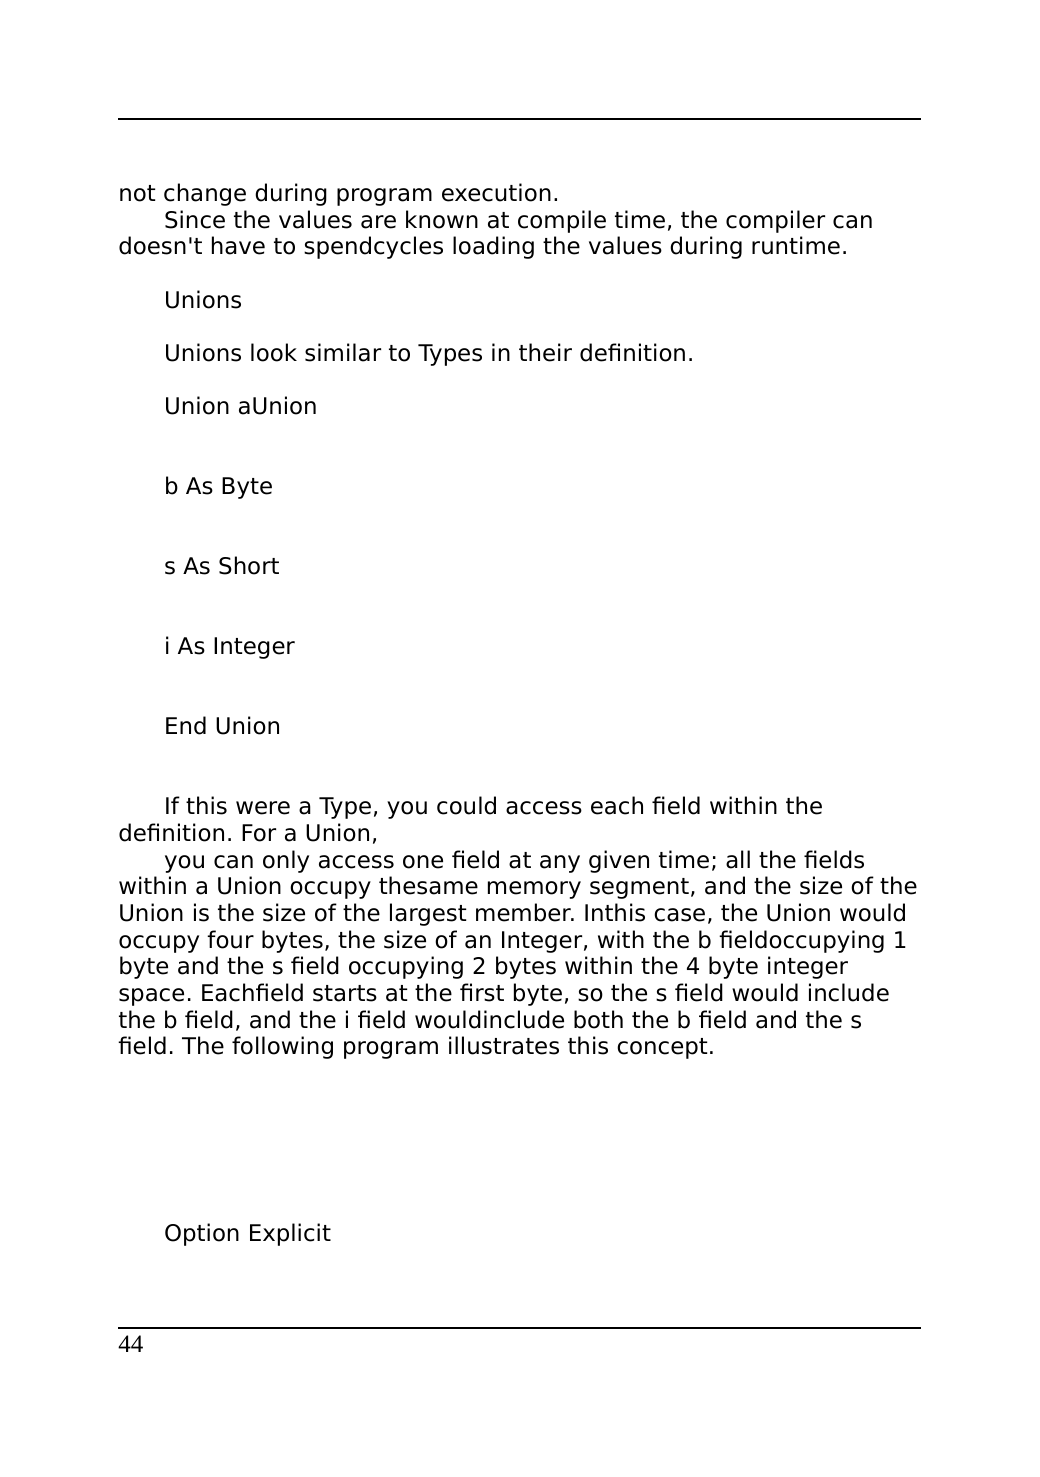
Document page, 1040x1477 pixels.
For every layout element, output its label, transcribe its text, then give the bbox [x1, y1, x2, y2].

text Since the values are known at compile time, the compiler can doesn't have to spendcycles loading the values during runtime. [118, 207, 921, 260]
text you can only access one field at any given time; all the fields within a Union occupy thesame memory segment, and the size of the Union is the size of the largest member. Inthis case, the Union would occupy four bytes, the size of an Integer, with the b fieldoccupying 1 byte and the s field occupying 2 bytes within the 4 byte integer space. Eachfield starts at the first byte, so the s field would include the b field, and the i field wouldinclude both the b field and the s field. The following program illustrates this concept. [118, 847, 921, 1060]
text not change during program execution. [118, 180, 921, 207]
text i As Integer [118, 633, 921, 660]
text Option Explicit [118, 1220, 921, 1247]
text s As Short [118, 553, 921, 580]
text Union aUnion [118, 393, 921, 420]
text b As Byte [118, 473, 921, 500]
text Unions look similar to Types in their definition. [118, 340, 921, 367]
text Unions [118, 287, 921, 313]
text If this were a Type, you could access each field within the definition. For a Union, [118, 793, 921, 847]
text End Union [118, 713, 921, 740]
